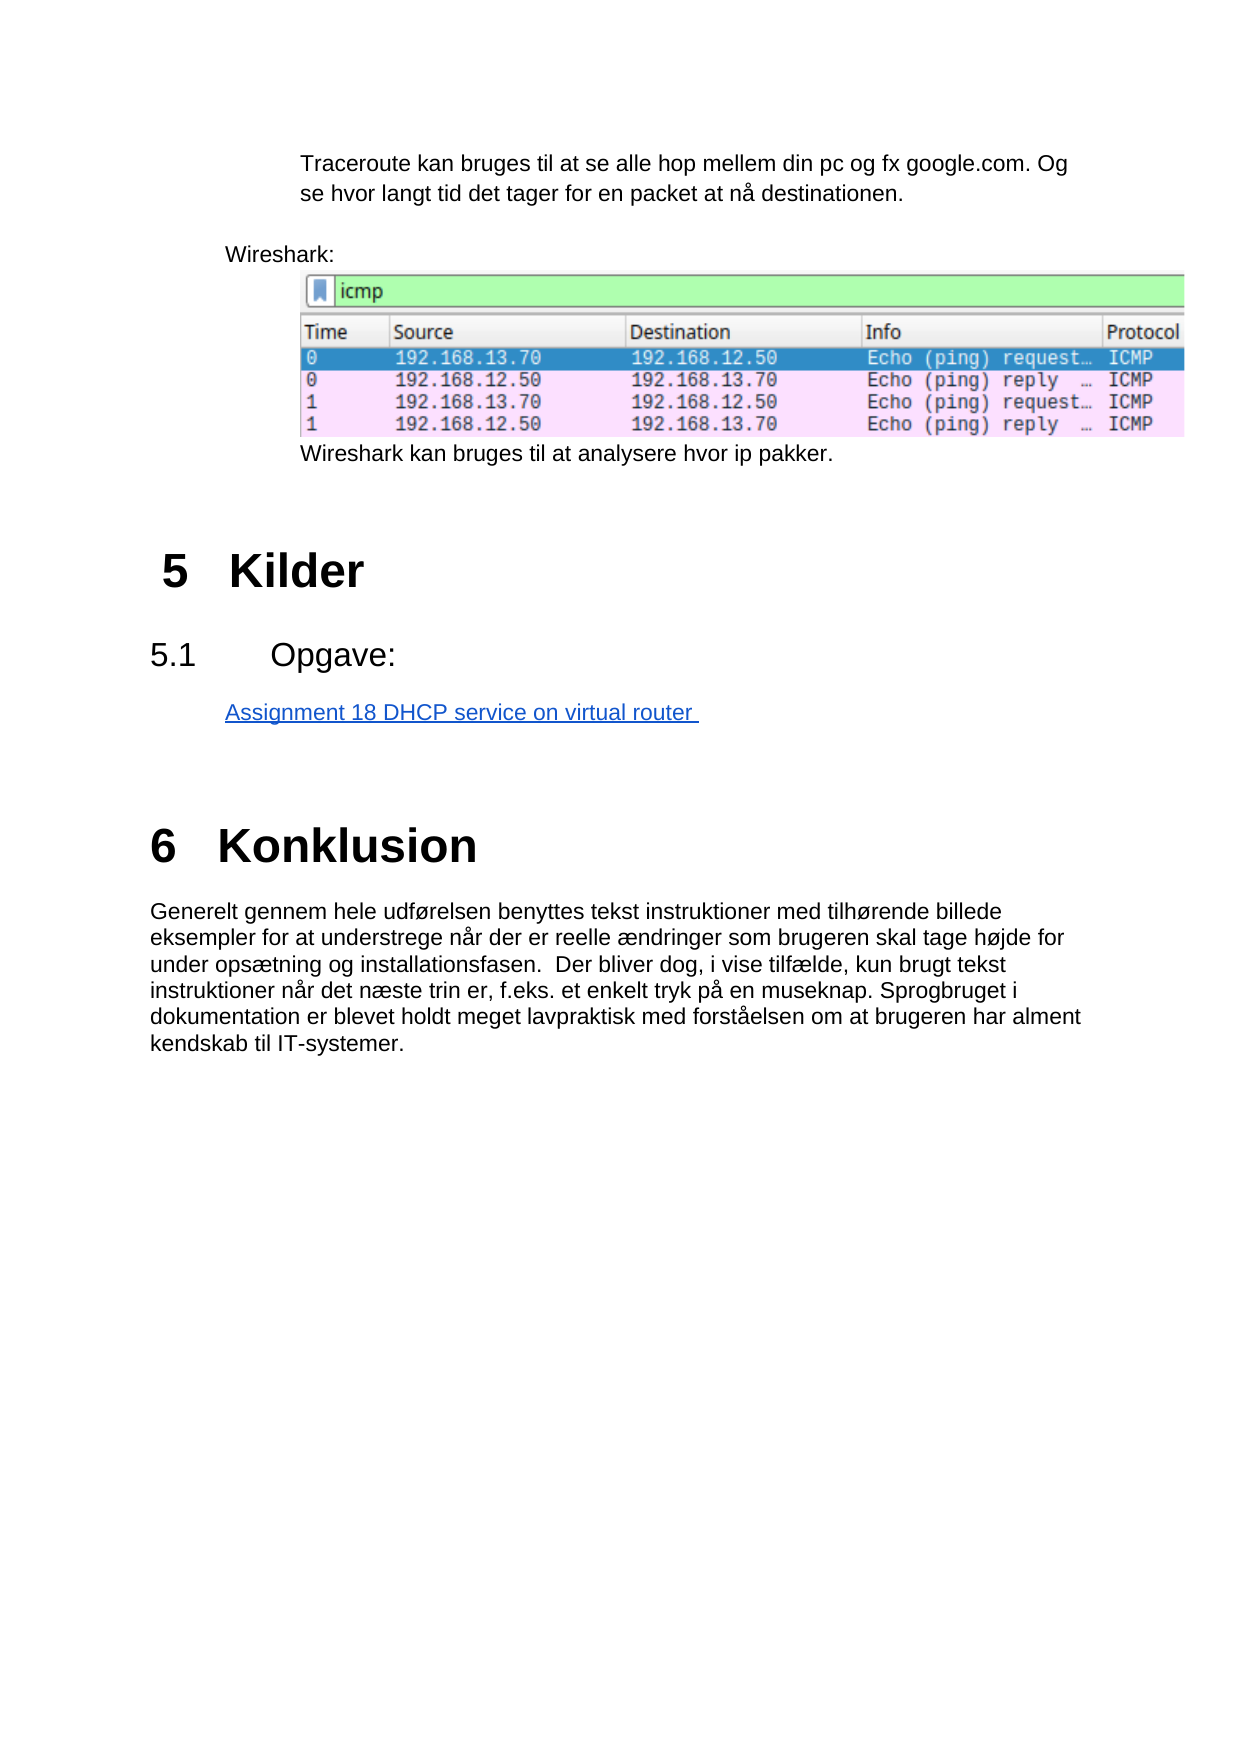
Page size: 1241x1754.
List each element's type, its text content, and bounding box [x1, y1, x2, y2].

text Wireshark: [225, 241, 1090, 267]
text Traceroute kan bruges til at se alle hop mellem din pc og fx google.com. Og se hvor langt tid det tager for en packet at nå destinationen. [300, 150, 1090, 207]
text Generelt gennem hele udførelsen benyttes tekst instruktioner med tilhørende billede eksempler for at understrege når der er reelle ændringer som brugeren skal tage højde for under opsætning og installationsfasen. Der bliver dog, i vise tilfælde, kun brugt tekst instruktioner når det næste trin er, f.eks. et enkelt tryk på en museknap. Sprogbruget i dokumentation er blevet holdt meget lavpraktisk med forståelsen om at brugeren har alment kendskab til IT-systemer. [150, 898, 1090, 1056]
subtitle 6 Konklusion [150, 818, 1090, 873]
text Assignment 18 DHCP service on virtual router [150, 698, 1090, 725]
subtitle 5.1 Opgave: [150, 635, 1090, 673]
text Wireshark kan bruges til at analysere hvor ip pakker. [300, 440, 1090, 467]
subtitle 5 Kilder [150, 542, 1090, 597]
picture [300, 270, 1185, 437]
